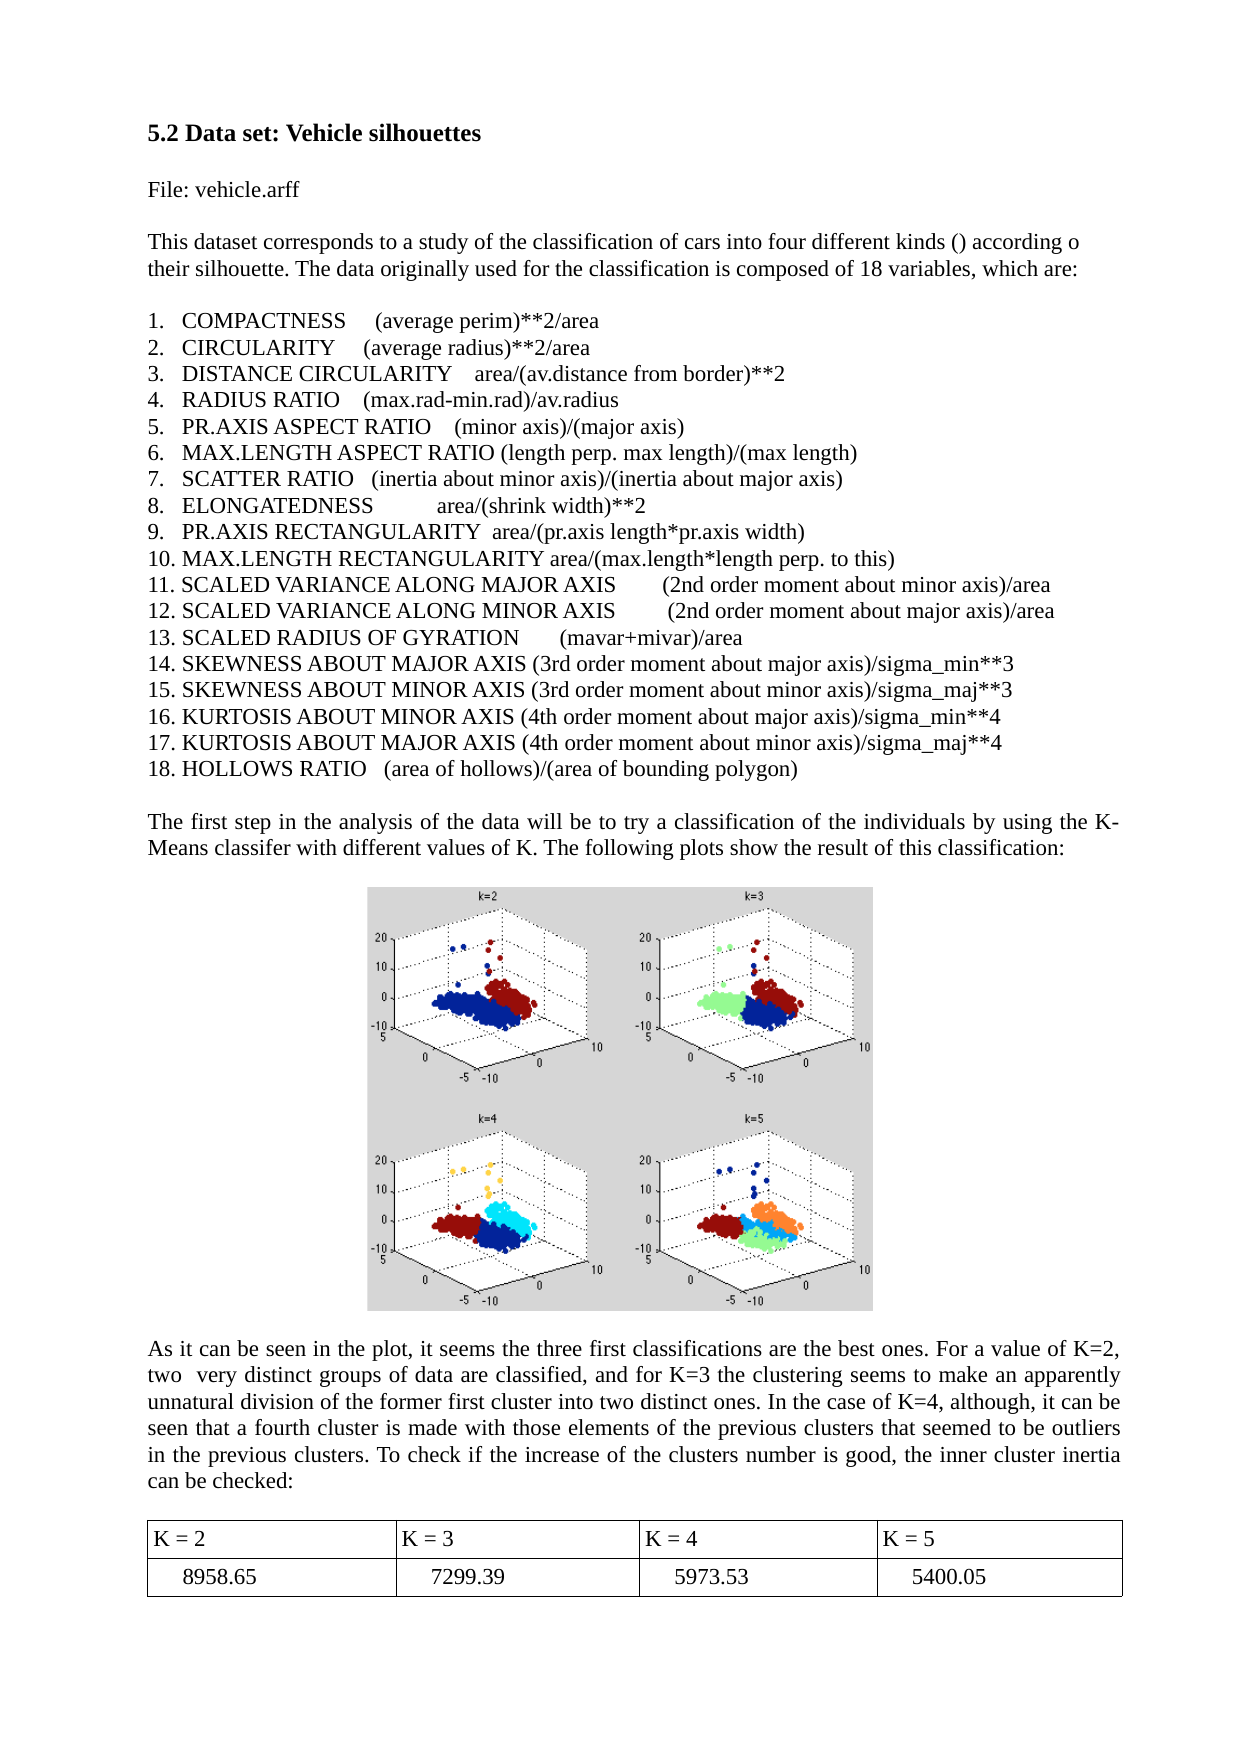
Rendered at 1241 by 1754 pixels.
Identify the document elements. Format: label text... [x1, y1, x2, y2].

table_cell 7299.39 [397, 1559, 639, 1596]
table_header K = 3 [397, 1521, 639, 1558]
table_cell 5973.53 [640, 1559, 877, 1596]
text 6. MAX.LENGTH ASPECT RATIO (length perp. max length)/(max length) [147, 439, 1122, 466]
text 17. KURTOSIS ABOUT MAJOR AXIS (4th order moment about minor axis)/sigma_maj**4 [147, 729, 1122, 755]
text 16. KURTOSIS ABOUT MINOR AXIS (4th order moment about major axis)/sigma_min**4 [147, 703, 1122, 729]
picture [367, 887, 873, 1311]
text 5.2 Data set: Vehicle silhouettes [147, 118, 1122, 147]
table_header K = 5 [878, 1521, 1122, 1558]
text 11. SCALED VARIANCE ALONG MAJOR AXIS (2nd order moment about minor axis)/area [147, 571, 1122, 597]
text The first step in the analysis of the data will be to try a classification of the individuals by using the K-Means classifer with different values of K. The following plots show the result of this classification: [147, 808, 1122, 861]
text 10. MAX.LENGTH RECTANGULARITY area/(max.length*length perp. to this) [147, 544, 1122, 571]
text 12. SCALED VARIANCE ALONG MINOR AXIS (2nd order moment about major axis)/area [147, 597, 1122, 624]
table_cell 5400.05 [878, 1559, 1122, 1596]
text 4. RADIUS RATIO (max.rad-min.rad)/av.radius [147, 386, 1122, 413]
text 8. ELONGATEDNESS area/(shrink width)**2 [147, 492, 1122, 518]
text 14. SKEWNESS ABOUT MAJOR AXIS (3rd order moment about major axis)/sigma_min**3 [147, 650, 1122, 676]
text 1. COMPACTNESS (average perim)**2/area [147, 307, 1122, 334]
table_header K = 2 [148, 1521, 396, 1558]
text 7. SCATTER RATIO (inertia about minor axis)/(inertia about major axis) [147, 466, 1122, 492]
text 2. CIRCULARITY (average radius)**2/area [147, 334, 1122, 360]
table_header K = 4 [640, 1521, 877, 1558]
text 9. PR.AXIS RECTANGULARITY area/(pr.axis length*pr.axis width) [147, 518, 1122, 544]
table_cell 8958.65 [148, 1559, 396, 1596]
text File: vehicle.arff [147, 176, 1122, 202]
text 18. HOLLOWS RATIO (area of hollows)/(area of bounding polygon) [147, 755, 1122, 782]
text 15. SKEWNESS ABOUT MINOR AXIS (3rd order moment about minor axis)/sigma_maj**3 [147, 676, 1122, 703]
text 5. PR.AXIS ASPECT RATIO (minor axis)/(major axis) [147, 413, 1122, 439]
text 13. SCALED RADIUS OF GYRATION (mavar+mivar)/area [147, 624, 1122, 650]
text This dataset corresponds to a study of the classification of cars into four different kinds () according o their silhouette. The data originally used for the classification is composed of 18 variables, which are: [147, 228, 1122, 281]
text As it can be seen in the plot, it seems the three first classifications are the best ones. For a value of K=2, two very distinct groups of data are classified, and for K=3 the clustering seems to make an apparently unnatural division of the former first cluster into two distinct ones. In the case of K=4, although, it can be seen that a fourth cluster is made with those elements of the previous clusters that seemed to be outliers in the previous clusters. To check if the increase of the clusters number is good, the inner cluster inertia can be checked: [147, 1335, 1122, 1493]
text 3. DISTANCE CIRCULARITY area/(av.distance from border)**2 [147, 360, 1122, 386]
